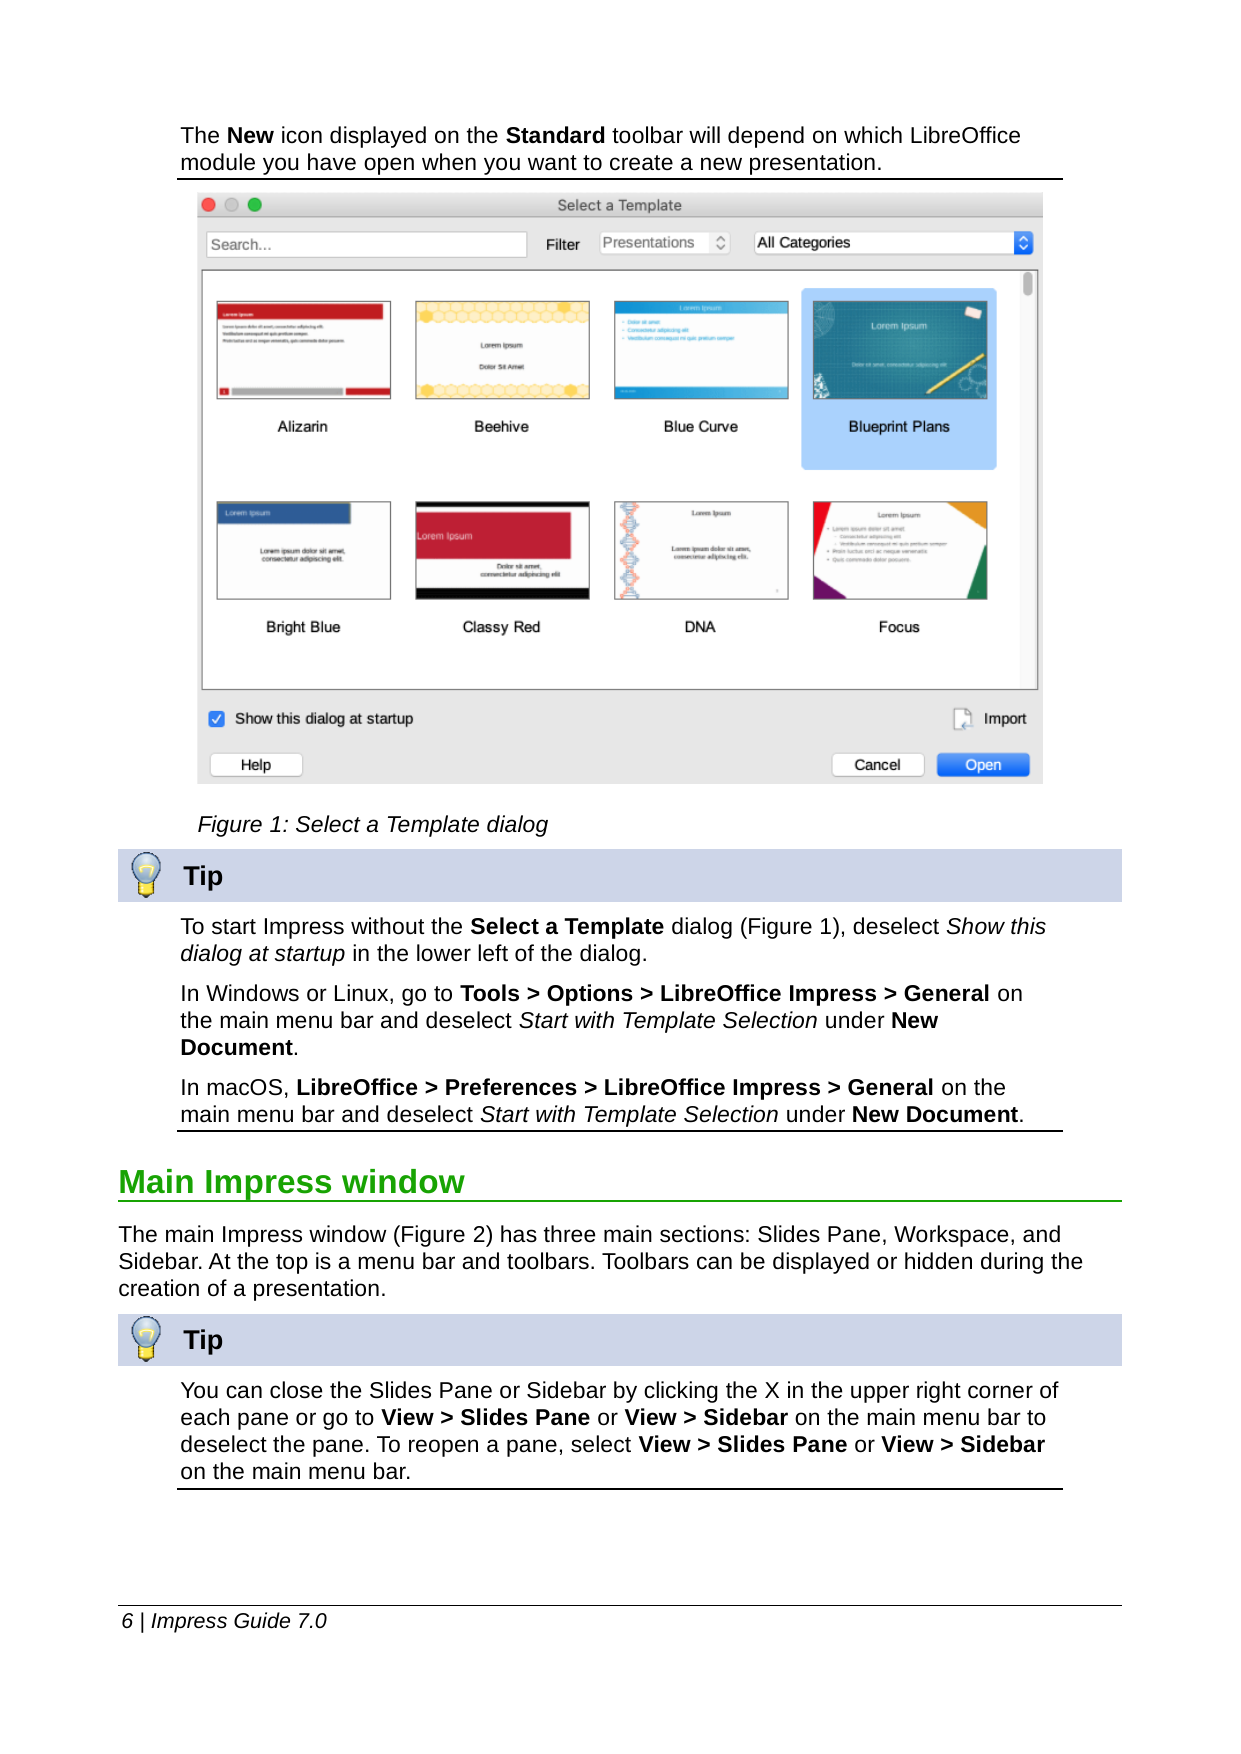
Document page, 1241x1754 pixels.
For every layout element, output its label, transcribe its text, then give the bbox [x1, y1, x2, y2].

picture [197, 192, 1043, 784]
text You can close the Slides Pane or Sidebar by clicking the X in the upper right corner of each pane or go to View > Slides Pane or View > Sidebar on the main menu bar to deselect the pane. To reopen a pane, select View > Slides Pane or View > Sidebar on the main menu bar. [177, 1373, 1063, 1488]
picture [119, 850, 170, 901]
text The New icon displayed on the Standard toolbar will depend on which LibreOffice module you have open when you want to create a new presentation. [177, 118, 1063, 178]
subtitle Tip [118, 1314, 1122, 1366]
subtitle Main Impress window [118, 1162, 1122, 1200]
text The main Impress window (Figure 2) has three main sections: Slides Pane, Workspace, and Sidebar. At the top is a menu bar and toolbars. Toolbars can be displayed or hidden during the creation of a presentation. [118, 1220, 1122, 1301]
text In Windows or Linux, go to Tools > Options > LibreOffice Impress > General on the main menu bar and deselect Start with Template Selection under New Document. [177, 976, 1063, 1060]
text To start Impress without the Select a Template dialog (Figure 1), deselect Show this dialog at startup in the lower left of the dialog. [177, 909, 1063, 967]
text In macOS, LibreOffice > Preferences > LibreOffice Impress > General on the main menu bar and deselect Start with Template Selection under New Document. [177, 1070, 1063, 1130]
text Figure 1: Select a Template dialog [197, 784, 1043, 838]
subtitle Tip [118, 849, 1122, 902]
picture [119, 1314, 170, 1365]
